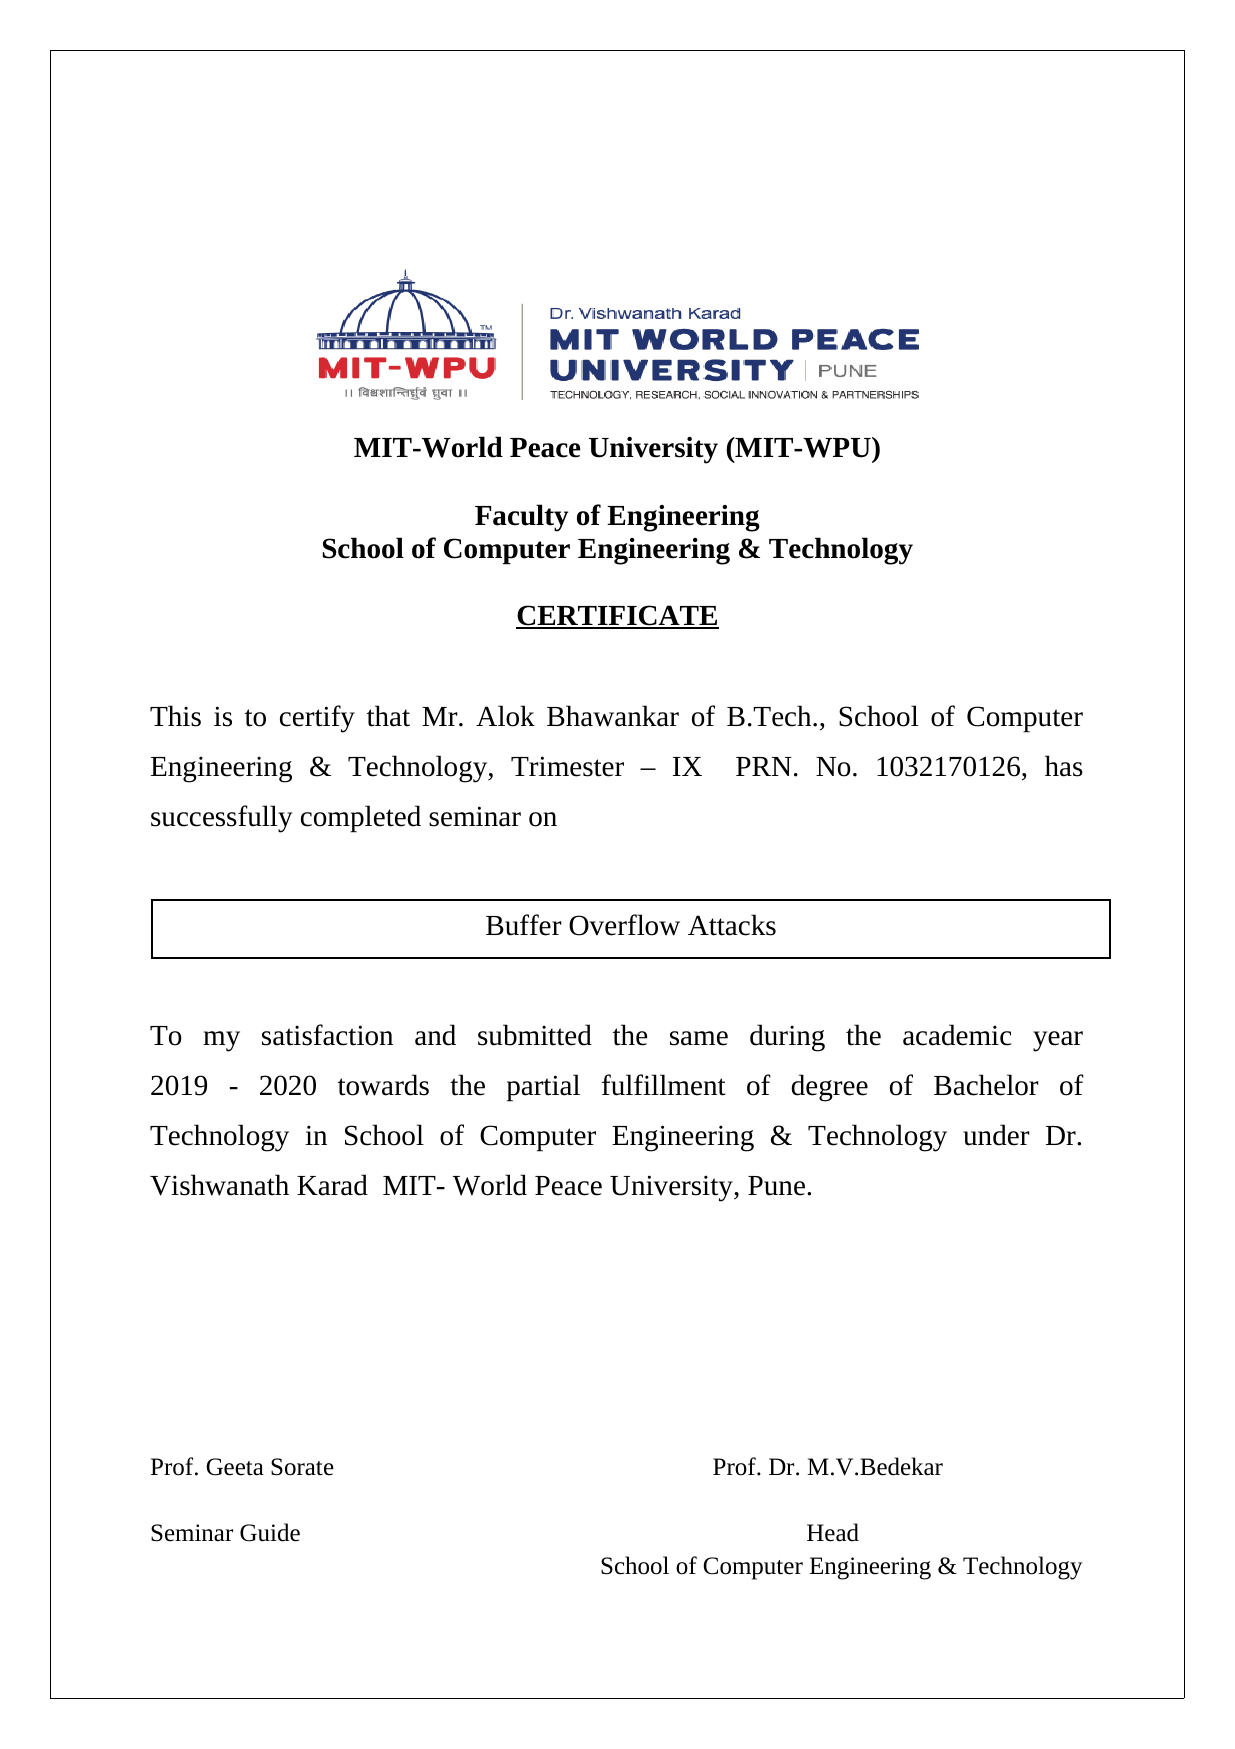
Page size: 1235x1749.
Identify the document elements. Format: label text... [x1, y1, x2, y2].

subtitle CERTIFICATE [150, 598, 1084, 632]
text This is to certify that Mr. Alok Bhawankar of B.Tech., School of Computer Engineering & Technology, Trimester – IX PRN. No. 1032170126, has successfully completed seminar on [150, 699, 1084, 833]
text To my satisfaction and submitted the same during the academic year 2019 - 2020 towards the partial fulfillment of degree of Bachelor of Technology in School of Computer Engineering & Technology under Dr. Vishwanath Karad MIT- World Peace University, Pune. [150, 1018, 1084, 1202]
text Seminar Guide Head [150, 1518, 1084, 1547]
text School of Computer Engineering & Technology [150, 1551, 1084, 1580]
text School of Computer Engineering & Technology [150, 531, 1084, 565]
text MIT-World Peace University (MIT-WPU) [150, 431, 1084, 464]
text Faculty of Engineering [150, 498, 1084, 531]
text Prof. Geeta Sorate Prof. Dr. M.V.Bedekar [150, 1452, 1084, 1481]
picture [315, 269, 919, 400]
